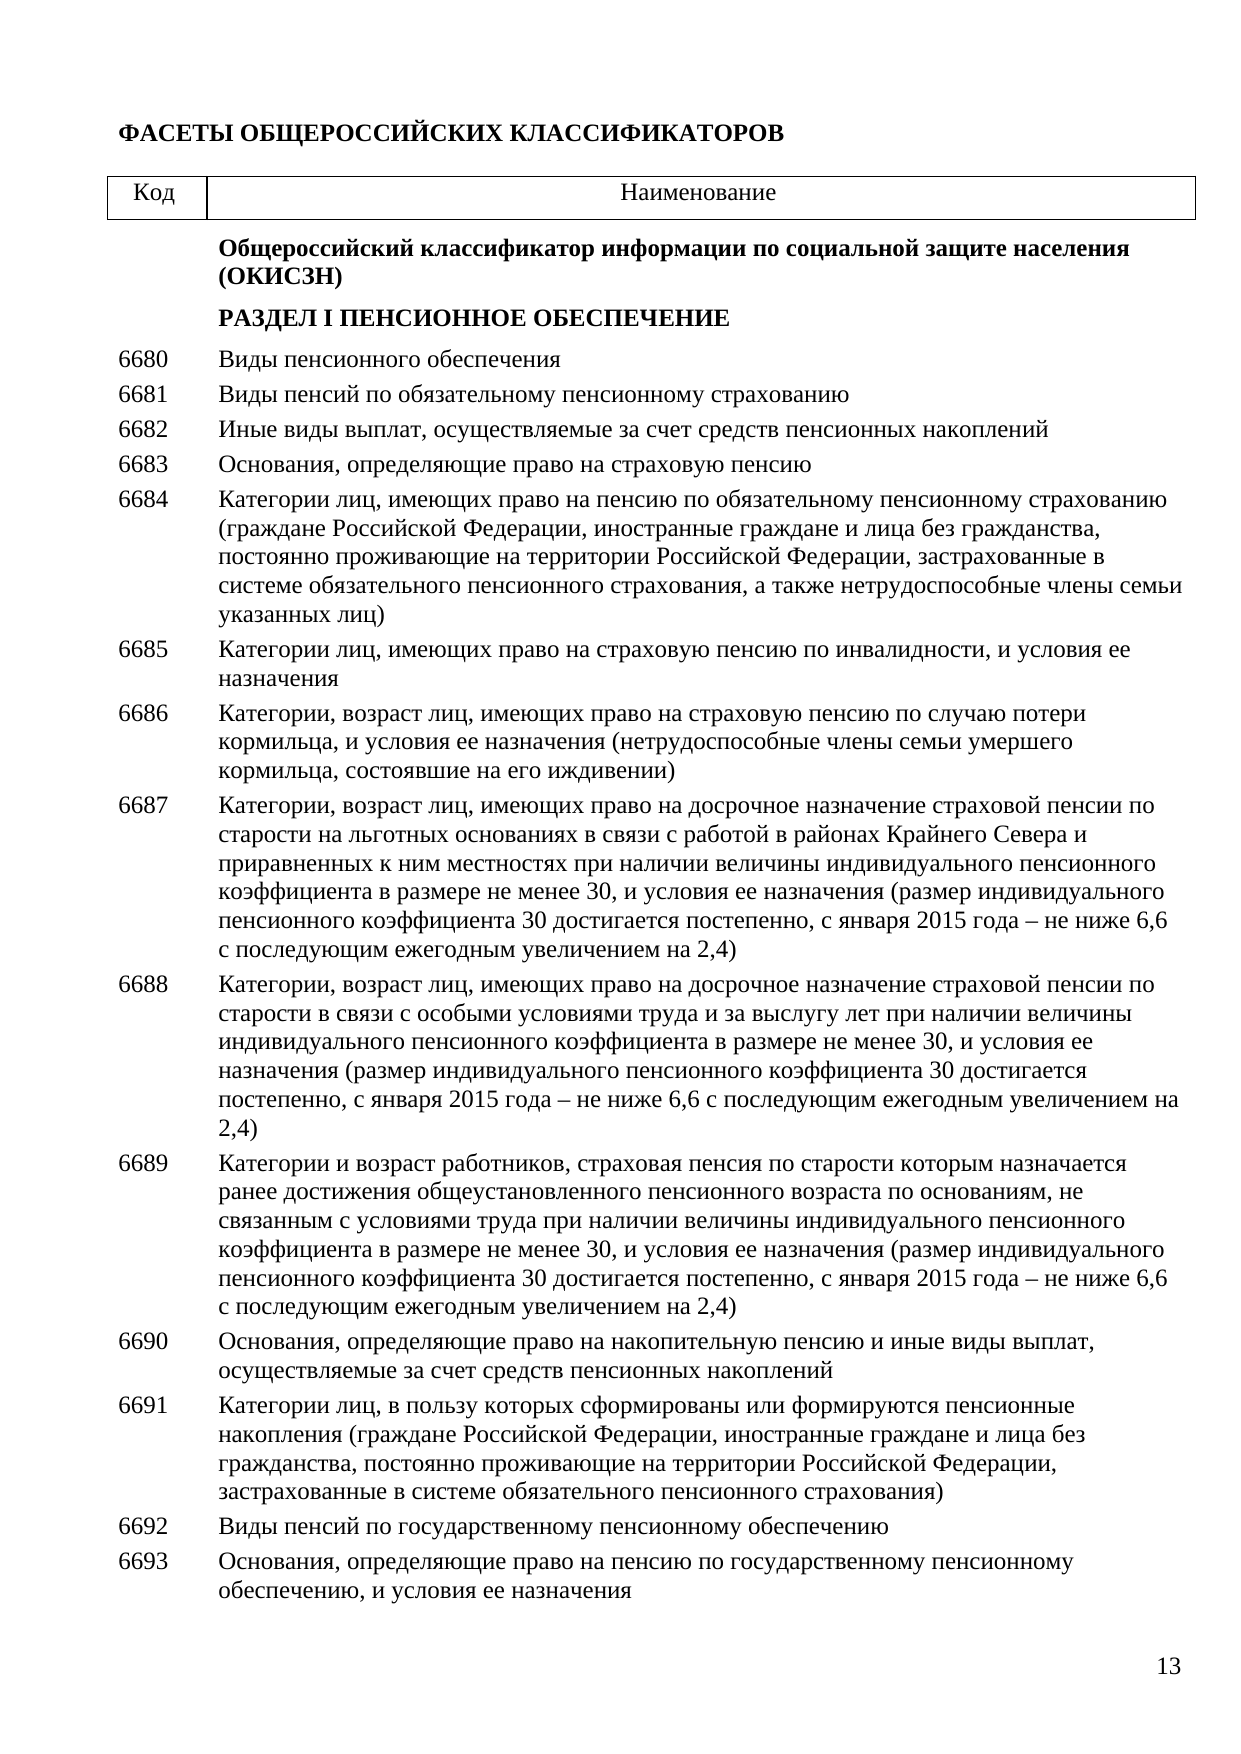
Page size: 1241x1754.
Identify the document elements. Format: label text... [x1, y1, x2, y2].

table_cell Основания, определяющие право на накопительную пенсию и иные виды выплат, осуществляемые за счет средств пенсионных накоплений [207, 1320, 1196, 1384]
table_cell 6693 [107, 1540, 207, 1604]
table_cell 6684 [107, 478, 207, 628]
table_header Наименование [208, 177, 1195, 219]
table_cell Виды пенсионного обеспечения [207, 338, 1196, 373]
table_cell 6688 [107, 963, 207, 1141]
table_cell [107, 220, 207, 296]
table_cell Основания, определяющие право на пенсию по государственному пенсионному обеспечению, и условия ее назначения [207, 1540, 1196, 1604]
table_cell Категории, возраст лиц, имеющих право на страховую пенсию по случаю потери кормильца, и условия ее назначения (нетрудоспособные члены семьи умершего кормильца, состоявшие на его иждивении) [207, 691, 1196, 784]
table_cell 6685 [107, 628, 207, 691]
table_cell Виды пенсий по обязательному пенсионному страхованию [207, 373, 1196, 408]
table_cell 6681 [107, 373, 207, 408]
table_cell Виды пенсий по государственному пенсионному обеспечению [207, 1505, 1196, 1540]
table_cell Категории и возраст работников, страховая пенсия по старости которым назначается ранее достижения общеустановленного пенсионного возраста по основаниям, не связанным с условиями труда при наличии величины индивидуального пенсионного коэффициента в размере не менее 30, и условия ее назначения (размер индивидуального пенсионного коэффициента 30 достигается постепенно, с января 2015 года – не ниже 6,6 с последующим ежегодным увеличением на 2,4) [207, 1141, 1196, 1320]
table_cell Категории лиц, имеющих право на пенсию по обязательному пенсионному страхованию (граждане Российской Федерации, иностранные граждане и лица без гражданства, постоянно проживающие на территории Российской Федерации, застрахованные в системе обязательного пенсионного страхования, а также нетрудоспособные члены семьи указанных лиц) [207, 478, 1196, 628]
text ФАСЕТЫ ОБЩЕРОССИЙСКИХ КЛАССИФИКАТОРОВ [118, 118, 1181, 147]
table_cell 6689 [107, 1141, 207, 1320]
table_cell 6682 [107, 408, 207, 443]
table_cell 6683 [107, 443, 207, 478]
table_cell Иные виды выплат, осуществляемые за счет средств пенсионных накоплений [207, 408, 1196, 443]
table_cell Категории, возраст лиц, имеющих право на досрочное назначение страховой пенсии по старости на льготных основаниях в связи с работой в районах Крайнего Севера и приравненных к ним местностях при наличии величины индивидуального пенсионного коэффициента в размере не менее 30, и условия ее назначения (размер индивидуального пенсионного коэффициента 30 достигается постепенно, с января 2015 года – не ниже 6,6 с последующим ежегодным увеличением на 2,4) [207, 784, 1196, 963]
table_cell Категории, возраст лиц, имеющих право на досрочное назначение страховой пенсии по старости в связи с особыми условиями труда и за выслугу лет при наличии величины индивидуального пенсионного коэффициента в размере не менее 30, и условия ее назначения (размер индивидуального пенсионного коэффициента 30 достигается постепенно, с января 2015 года – не ниже 6,6 с последующим ежегодным увеличением на 2,4) [207, 963, 1196, 1141]
table_cell 6686 [107, 691, 207, 784]
table_cell [107, 296, 207, 338]
table_cell Общероссийский классификатор информации по социальной защите населения (ОКИСЗН) [207, 220, 1196, 296]
table_cell Категории лиц, имеющих право на страховую пенсию по инвалидности, и условия ее назначения [207, 628, 1196, 691]
table_cell 6680 [107, 338, 207, 373]
table_cell 6690 [107, 1320, 207, 1384]
table_cell 6691 [107, 1384, 207, 1505]
table_cell 6687 [107, 784, 207, 963]
table_cell РАЗДЕЛ I ПЕНСИОННОЕ ОБЕСПЕЧЕНИЕ [207, 296, 1196, 338]
table_cell Категории лиц, в пользу которых сформированы или формируются пенсионные накопления (граждане Российской Федерации, иностранные граждане и лица без гражданства, постоянно проживающие на территории Российской Федерации, застрахованные в системе обязательного пенсионного страхования) [207, 1384, 1196, 1505]
table_header Код [108, 177, 206, 219]
table_cell 6692 [107, 1505, 207, 1540]
table_cell Основания, определяющие право на страховую пенсию [207, 443, 1196, 478]
